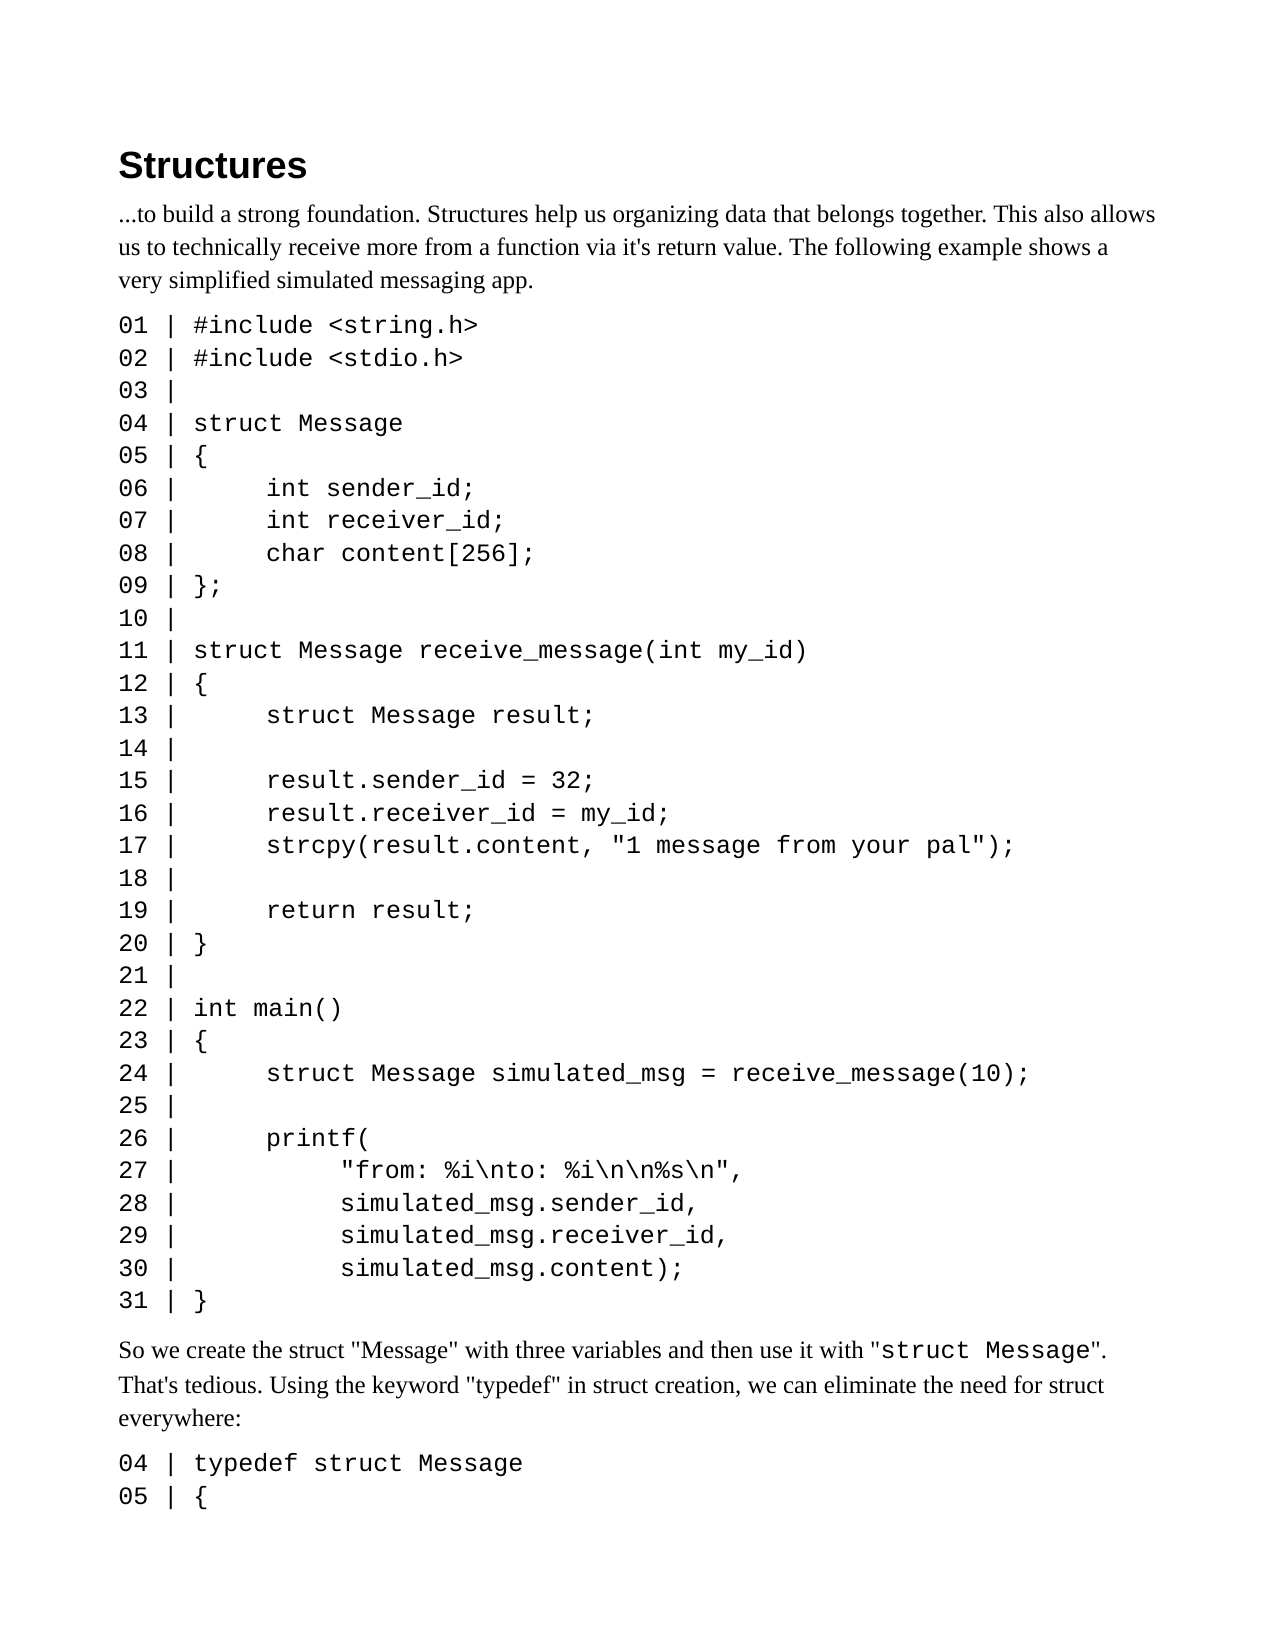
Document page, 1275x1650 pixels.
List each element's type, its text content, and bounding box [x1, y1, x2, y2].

subtitle Structures [118, 143, 1157, 187]
text 01 | #include <string.h> 02 | #include <stdio.h> 03 | 04 | struct Message 05 | { 06 | int sender_id; 07 | int receiver_id; 08 | char content[256]; 09 | }; 10 | 11 | struct Message receive_message(int my_id) 12 | { 13 | struct Message result; 14 | 15 | result.sender_id = 32; 16 | result.receiver_id = my_id; 17 | strcpy(result.content, "1 message from your pal"); 18 | 19 | return result; 20 | } 21 | 22 | int main() 23 | { 24 | struct Message simulated_msg = receive_message(10); 25 | 26 | printf( 27 | "from: %i\nto: %i\n\n%s\n", 28 | simulated_msg.sender_id, 29 | simulated_msg.receiver_id, 30 | simulated_msg.content); 31 | } [118, 313, 1157, 1316]
text 04 | typedef struct Message 05 | { [118, 1451, 1157, 1512]
text ...to build a strong foundation. Structures help us organizing data that belongs together. This also allows us to technically receive more from a function via it's return value. The following example shows a very simplified simulated messaging app. [118, 199, 1157, 294]
text So we create the struct "Message" with three variables and then use it with "struct Message". That's tedious. Using the keyword "typedef" in struct creation, we can eliminate the need for struct everywhere: [118, 1335, 1157, 1432]
